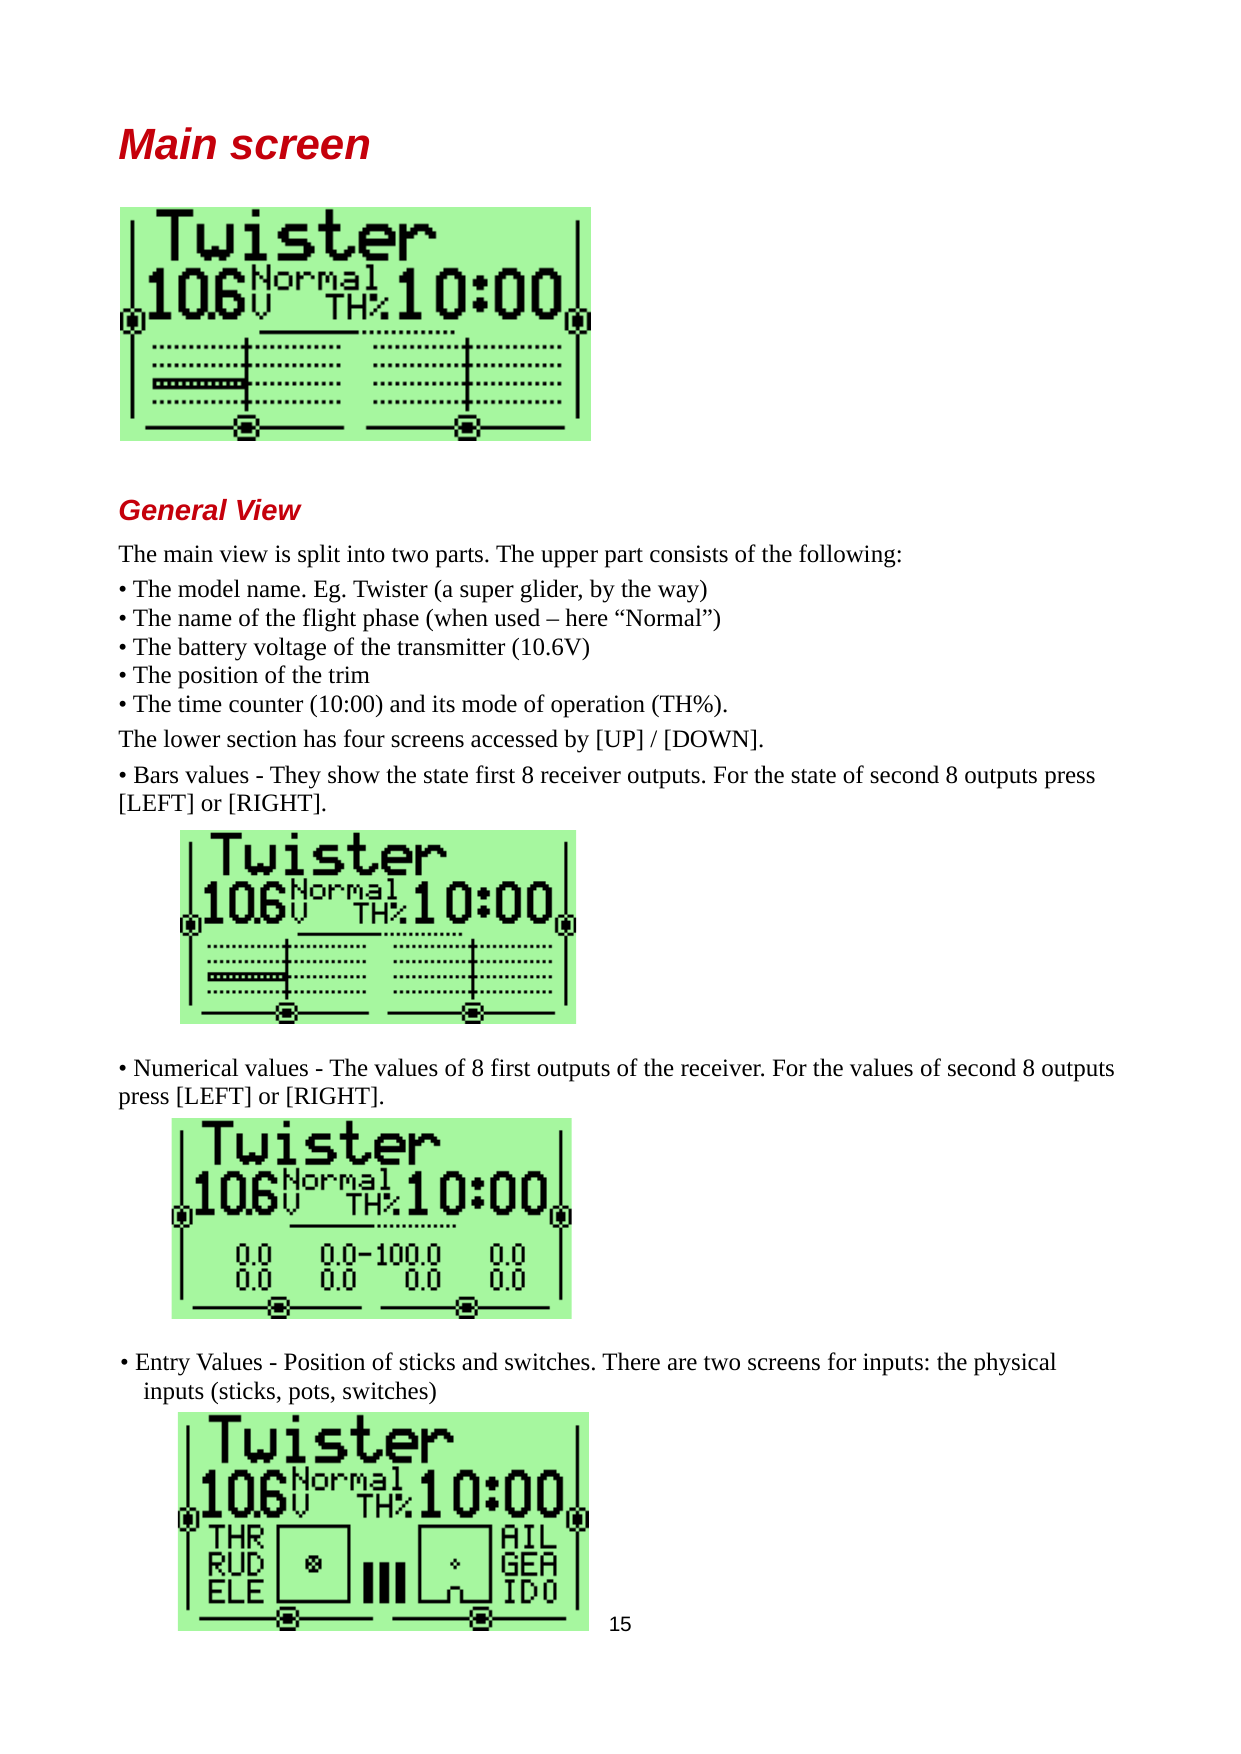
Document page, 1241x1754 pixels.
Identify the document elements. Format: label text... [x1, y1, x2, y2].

text • Bars values ​​- They show the state first 8 receiver outputs. For the state of second 8 outputs press [LEFT] or [RIGHT]. [118, 760, 1122, 817]
picture [180, 830, 577, 1024]
picture [177, 1412, 589, 1631]
picture [171, 1118, 572, 1319]
subtitle General View [118, 194, 1122, 527]
picture [120, 207, 591, 441]
text • Numerical values ​​- The values ​​of 8 first outputs of the receiver. For the values of second 8 outputs press [LEFT] or [RIGHT]. [118, 1053, 1122, 1110]
text • Entry Values ​​- Position of sticks and switches. There are two screens for inputs: the physical inputs (sticks, pots, switches) [120, 1347, 1122, 1405]
text • The model name. Eg. Twister (a super glider, by the way) • The name of the flight phase (when used – here “Normal”) • The battery voltage of the transmitter (10.6V) • The position of the trim • The time counter (10:00) and its mode of operation (TH%). [118, 574, 1122, 718]
text The main view is split into two parts. The upper part consists of the following: [118, 539, 1122, 568]
subtitle Main screen [118, 118, 1122, 168]
text The lower section has four screens accessed by [UP] / [DOWN]. [118, 724, 1122, 753]
